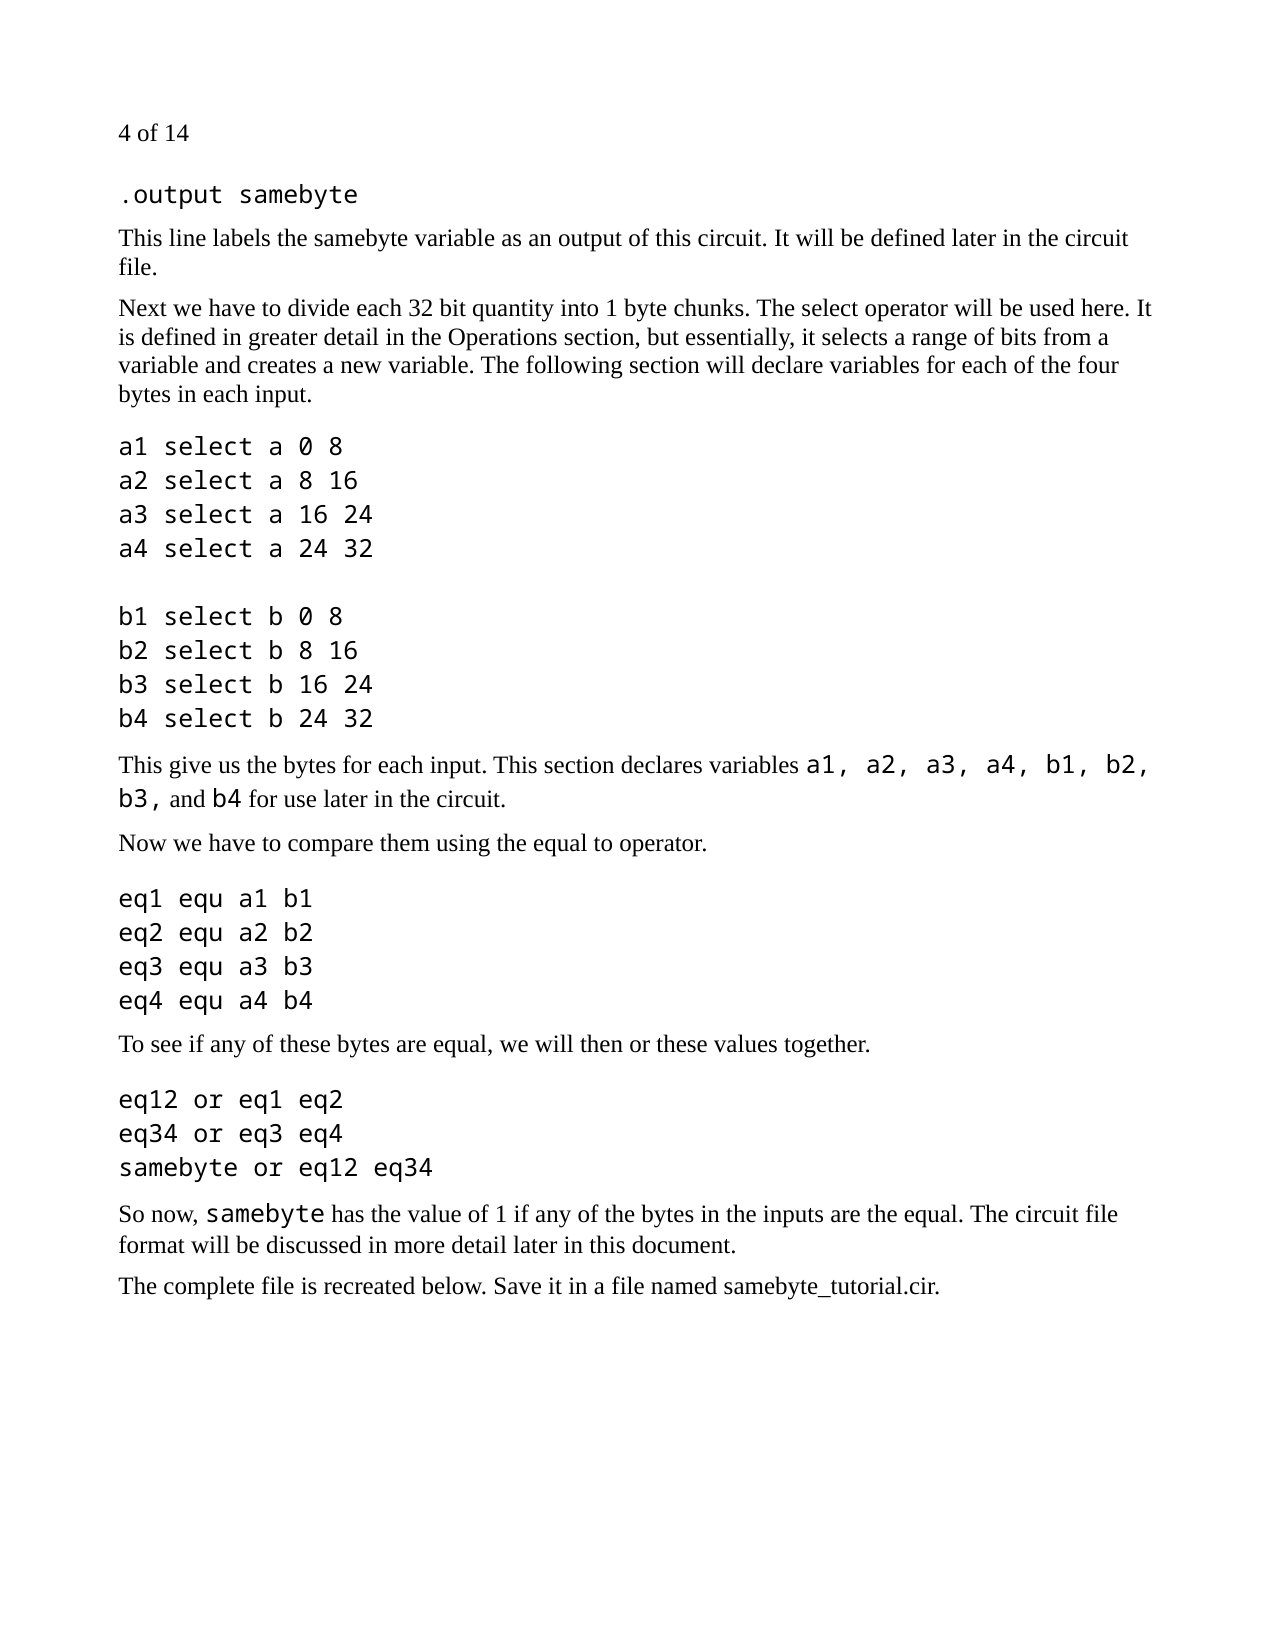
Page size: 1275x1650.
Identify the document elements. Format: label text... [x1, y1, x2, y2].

text So now, samebyte has the value of 1 if any of the bytes in the inputs are the equal. The circuit file format will be discussed in more detail later in this document. [118, 1184, 1157, 1259]
text eq4 equ a4 b4 [118, 983, 1157, 1017]
text b4 select b 24 32 [118, 701, 1141, 735]
text This line labels the samebyte variable as an output of this circuit. It will be defined later in the circuit file. [118, 223, 1157, 280]
text Now we have to compare them using the equal to operator. [118, 828, 1157, 856]
text To see if any of these bytes are equal, we will then or these values together. [118, 1017, 1157, 1058]
text eq1 equ a1 b1 [118, 881, 1157, 915]
text samebyte or eq12 eq34 [118, 1150, 1157, 1184]
text .output samebyte [118, 176, 1157, 210]
text eq34 or eq3 eq4 [118, 1116, 1157, 1150]
text b1 select b 0 8 [118, 599, 1141, 633]
text This give us the bytes for each input. This section declares variables a1, a2, a3, a4, b1, b2, b3, and b4 for use later in the circuit. [118, 420, 1157, 815]
text eq12 or eq1 eq2 [118, 1082, 1157, 1116]
text [118, 869, 1157, 881]
text a2 select a 8 16 [118, 463, 1141, 497]
text eq2 equ a2 b2 [118, 915, 1157, 949]
text [118, 1070, 1157, 1082]
text a4 select a 24 32 [118, 531, 1141, 565]
text Next we have to divide each 32 bit quantity into 1 byte chunks. The select operator will be used here. It is defined in greater detail in the Operations section, but essentially, it selects a range of bits from a variable and creates a new variable. The following section will declare variables for each of the four bytes in each input. [118, 293, 1157, 408]
text The complete file is recreated below. Save it in a file named samebyte_tutorial.cir. [118, 1271, 1157, 1300]
text eq3 equ a3 b3 [118, 949, 1157, 983]
text b3 select b 16 24 [118, 667, 1141, 701]
text a3 select a 16 24 [118, 497, 1141, 531]
text b2 select b 8 16 [118, 633, 1141, 667]
text a1 select a 0 8 [118, 428, 1141, 463]
